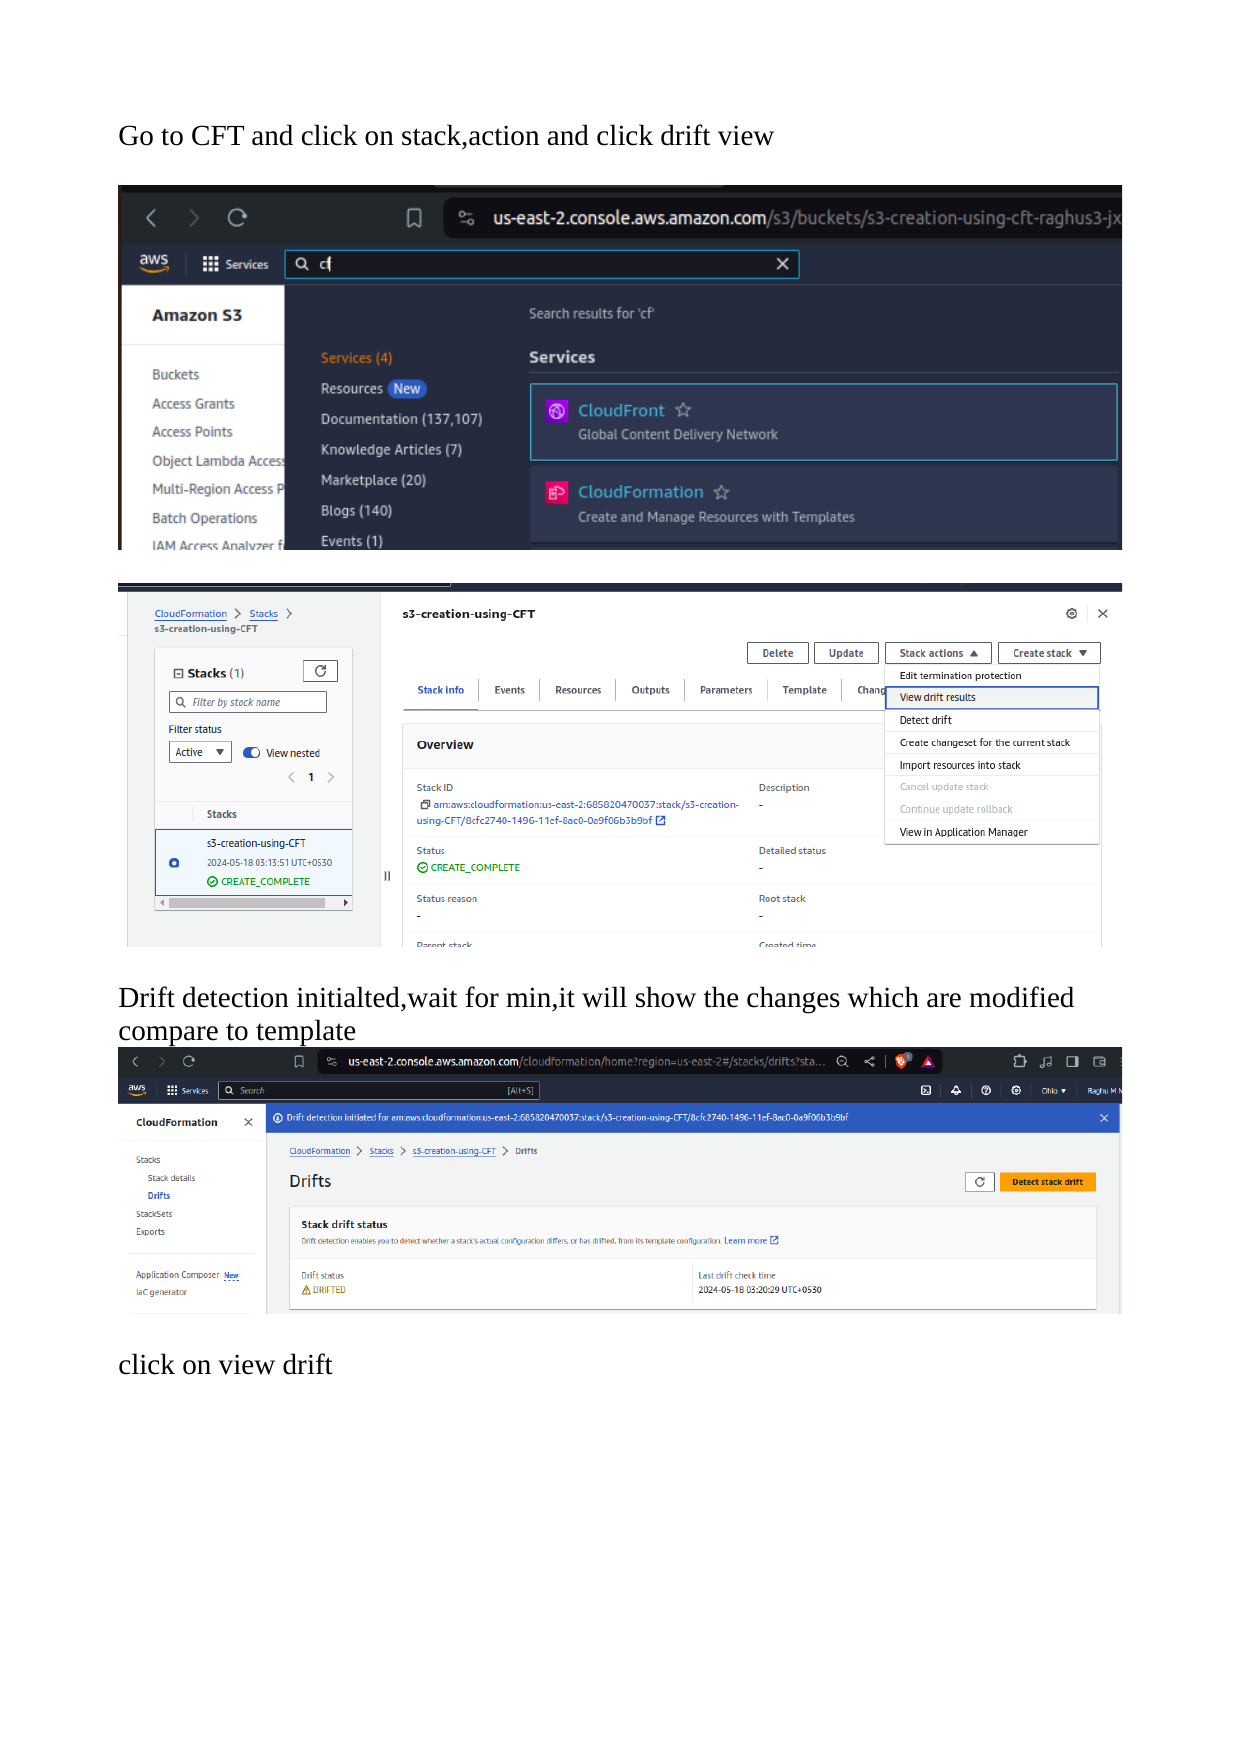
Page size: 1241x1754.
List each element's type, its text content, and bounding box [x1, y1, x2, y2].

text Drift detection initialted,wait for min,it will show the changes which are modified compare to template [118, 980, 1122, 1047]
text Go to CFT and click on stack,action and click drift view [118, 118, 1122, 152]
picture [118, 185, 1123, 550]
picture [118, 1047, 1123, 1314]
text click on view drift [118, 1347, 1122, 1380]
picture [118, 583, 1123, 947]
